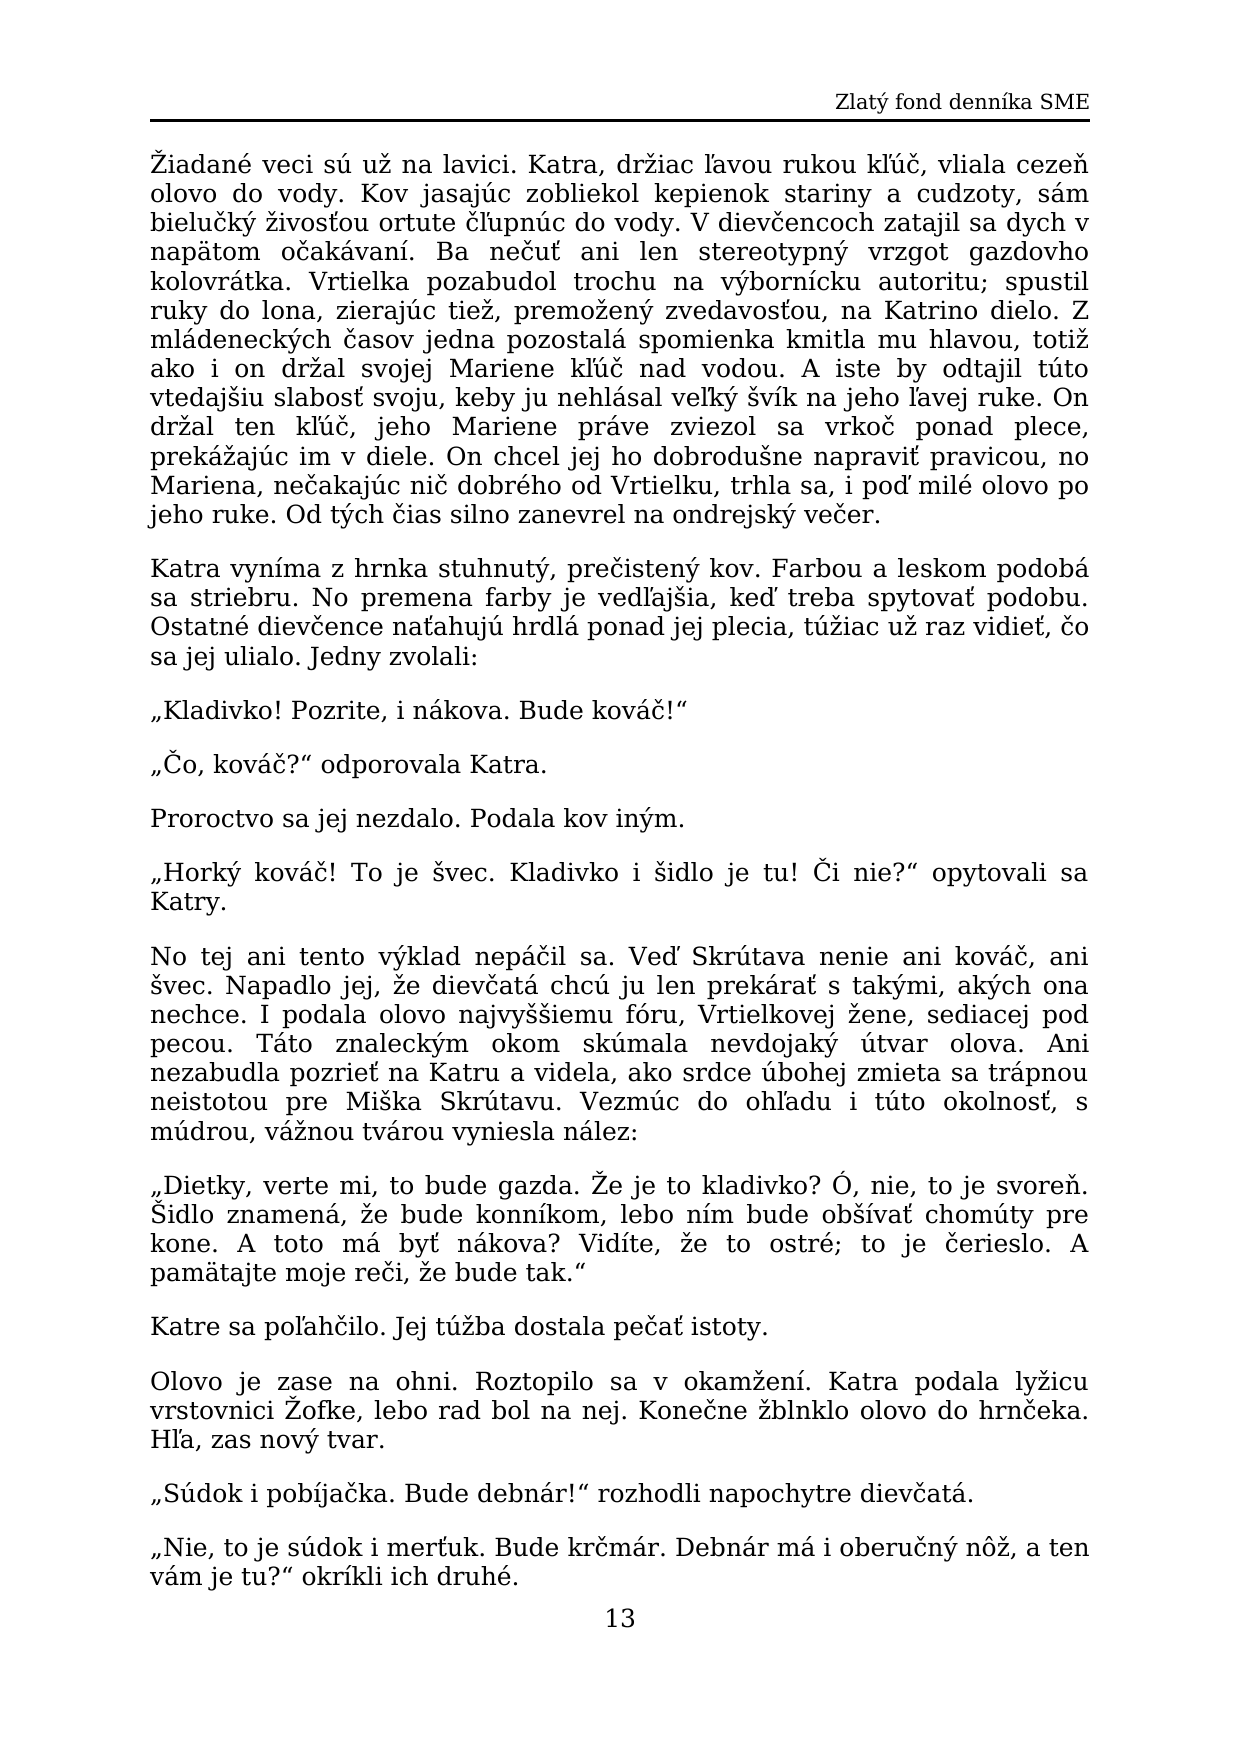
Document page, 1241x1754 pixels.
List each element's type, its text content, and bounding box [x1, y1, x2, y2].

text Katra vyníma z hrnka stuhnutý, prečistený kov. Farbou a leskom podobá sa striebru. No premena farby je vedľajšia, keď treba spytovať podobu. Ostatné dievčence naťahujú hrdlá ponad jej plecia, túžiac už raz vidieť, čo sa jej ulialo. Jedny zvolali: [150, 554, 1090, 671]
text „Čo, kováč?“ odporovala Katra. [150, 750, 1090, 779]
text „Horký kováč! To je švec. Kladivko i šidlo je tu! Či nie?“ opytovali sa Katry. [150, 858, 1090, 917]
text „Súdok i pobíjačka. Bude debnár!“ rozhodli napochytre dievčatá. [150, 1479, 1090, 1508]
text No tej ani tento výklad nepáčil sa. Veď Skrútava nenie ani kováč, ani švec. Napadlo jej, že dievčatá chcú ju len prekárať s takými, akých ona nechce. I podala olovo najvyššiemu fóru, Vrtielkovej žene, sediacej pod pecou. Táto znaleckým okom skúmala nevdojaký útvar olova. Ani nezabudla pozrieť na Katru a videla, ako srdce úbohej zmieta sa trápnou neistotou pre Miška Skrútavu. Vezmúc do ohľadu i túto okolnosť, s múdrou, vážnou tvárou vyniesla nález: [150, 942, 1090, 1146]
text „Kladivko! Pozrite, i nákova. Bude kováč!“ [150, 696, 1090, 725]
text „Dietky, verte mi, to bude gazda. Že je to kladivko? Ó, nie, to je svoreň. Šidlo znamená, že bude konníkom, lebo ním bude obšívať chomúty pre kone. A toto má byť nákova? Vidíte, že to ostré; to je čerieslo. A pamätajte moje reči, že bude tak.“ [150, 1171, 1090, 1287]
text „Nie, to je súdok i merťuk. Bude krčmár. Debnár má i oberučný nôž, a ten vám je tu?“ okríkli ich druhé. [150, 1533, 1090, 1592]
text Katre sa poľahčilo. Jej túžba dostala pečať istoty. [150, 1312, 1090, 1342]
text Žiadané veci sú už na lavici. Katra, držiac ľavou rukou kľúč, vliala cezeň olovo do vody. Kov jasajúc zobliekol kepienok stariny a cudzoty, sám bielučký živosťou ortute čľupnúc do vody. V dievčencoch zatajil sa dych v napätom očakávaní. Ba nečuť ani len stereotypný vrzgot gazdovho kolovrátka. Vrtielka pozabudol trochu na výbornícku autoritu; spustil ruky do lona, zierajúc tiež, premožený zvedavosťou, na Katrino dielo. Z mládeneckých časov jedna pozostalá spomienka kmitla mu hlavou, totiž ako i on držal svojej Mariene kľúč nad vodou. A iste by odtajil túto vtedajšiu slabosť svoju, keby ju nehlásal veľký švík na jeho ľavej ruke. On držal ten kľúč, jeho Mariene práve zviezol sa vrkoč ponad plece, prekážajúc im v diele. On chcel jej ho dobrodušne napraviť pravicou, no Mariena, nečakajúc nič dobrého od Vrtielku, trhla sa, i poď milé olovo po jeho ruke. Od tých čias silno zanevrel na ondrejský večer. [150, 150, 1090, 529]
text Proroctvo sa jej nezdalo. Podala kov iným. [150, 804, 1090, 833]
text Olovo je zase na ohni. Roztopilo sa v okamžení. Katra podala lyžicu vrstovnici Žofke, lebo rad bol na nej. Konečne žblnklo olovo do hrnčeka. Hľa, zas nový tvar. [150, 1367, 1090, 1454]
